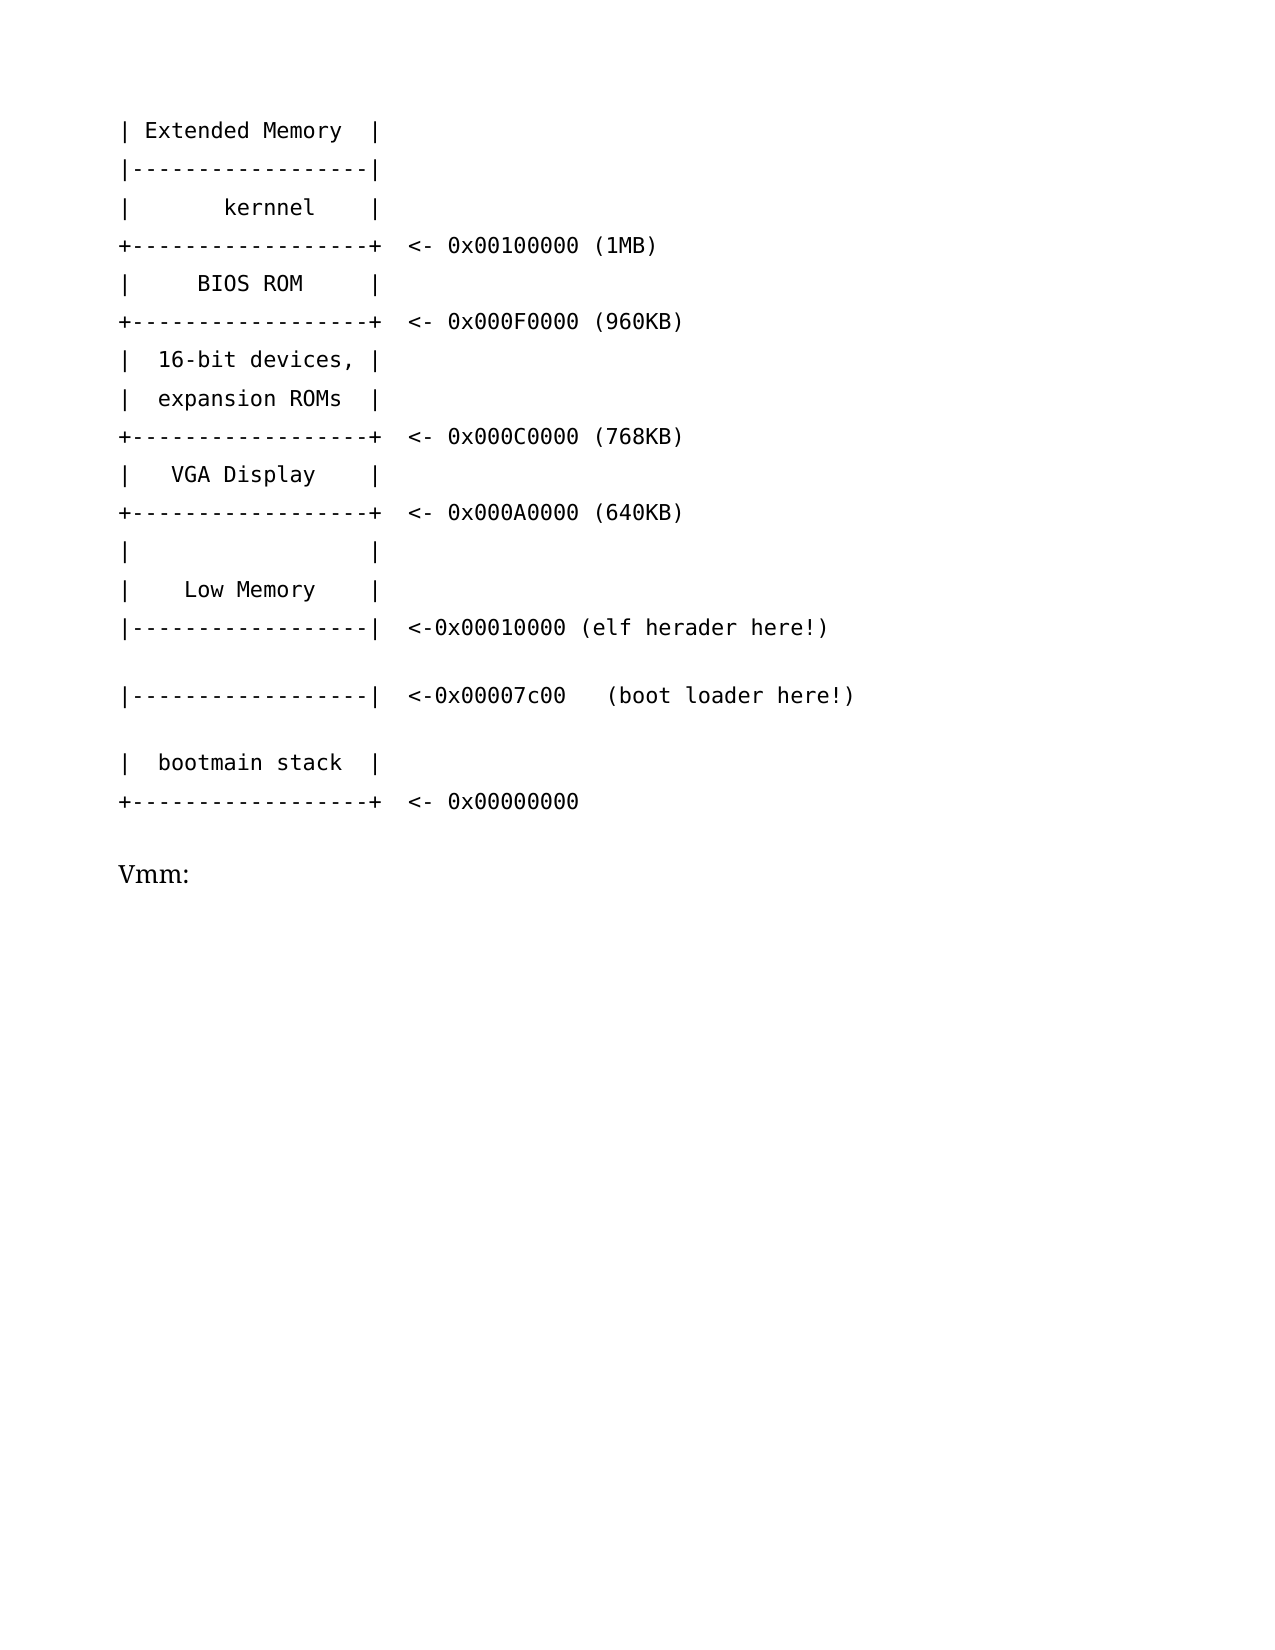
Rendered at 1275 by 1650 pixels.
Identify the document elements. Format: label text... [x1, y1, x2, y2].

text |------------------| <-0x00007c00 (boot loader here!) [118, 683, 1157, 708]
text +------------------+ <- 0x000C0000 (768KB) [118, 424, 1157, 449]
text Vmm: [118, 856, 1157, 891]
text +------------------+ <- 0x000F0000 (960KB) [118, 309, 1157, 335]
text | 16-bit devices, | [118, 347, 1157, 373]
text | VGA Display | [118, 462, 1157, 488]
text |------------------| <-0x00010000 (elf herader here!) [118, 615, 1157, 641]
text | bootmain stack | [118, 751, 1157, 776]
text | expansion ROMs | [118, 386, 1157, 411]
text |------------------| [118, 156, 1157, 182]
text +------------------+ <- 0x00100000 (1MB) [118, 233, 1157, 258]
text | BIOS ROM | [118, 271, 1157, 297]
text | | [118, 539, 1157, 564]
text +------------------+ <- 0x000A0000 (640KB) [118, 500, 1157, 526]
text +------------------+ <- 0x00000000 [118, 789, 1157, 814]
text | Low Memory | [118, 577, 1157, 602]
text | Extended Memory | [118, 118, 1157, 144]
text | kernnel | [118, 194, 1157, 220]
